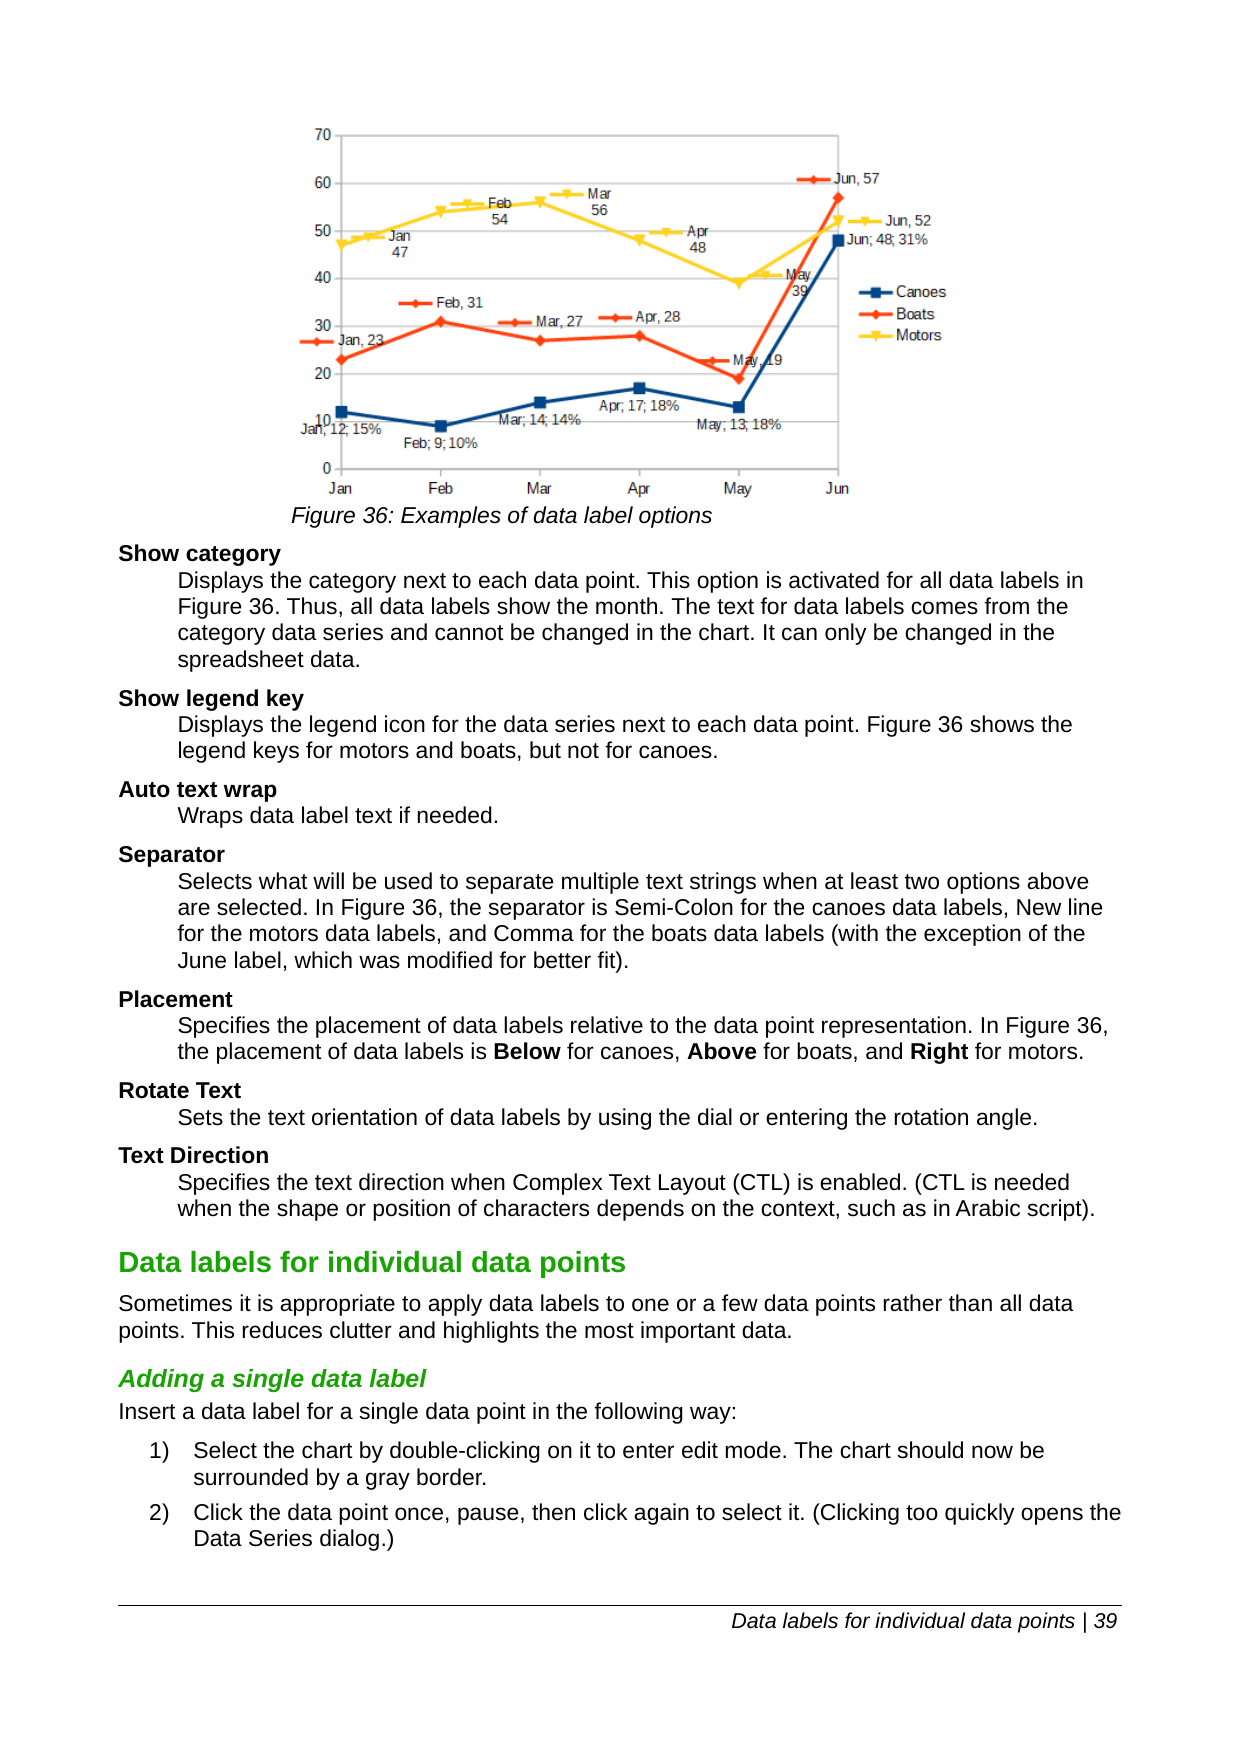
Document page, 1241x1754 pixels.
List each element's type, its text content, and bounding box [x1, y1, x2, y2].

text Specifies the text direction when Complex Text Layout (CTL) is enabled. (CTL is needed when the shape or position of characters depends on the context, such as in Arabic script). [177, 1169, 1122, 1221]
text Sets the text orientation of data labels by using the dial or entering the rotation angle. [177, 1103, 1122, 1130]
text Selects what will be used to separate multiple text strings when at least two options above are selected. In Figure 36, the separator is Semi-Colon for the canoes data labels, New line for the motors data labels, and Comma for the boats data labels (with the exception of the June label, which was modified for better fit). [177, 868, 1122, 973]
text Wraps data label text if needed. [177, 802, 1122, 829]
text Text Direction [118, 1142, 1122, 1169]
list Click the data point once, pause, then click again to select it. (Clicking too quickly opens the Data Series dialog.) [169, 1499, 1122, 1551]
text Sometimes it is appropriate to apply data labels to one or a few data points rather than all data points. This reduces clutter and highlights the most important data. [118, 1290, 1122, 1343]
picture [290, 118, 950, 502]
text Figure 36: Examples of data label options [291, 502, 949, 528]
text Show category [118, 540, 1122, 567]
text Displays the category next to each data point. This option is activated for all data labels in Figure 36. Thus, all data labels show the month. The text for data labels comes from the category data series and cannot be changed in the chart. It can only be changed in the spreadsheet data. [177, 567, 1122, 672]
subtitle Data labels for individual data points [118, 1245, 1122, 1278]
text Displays the legend icon for the data series next to each data point. Figure 36 shows the legend keys for motors and boats, but not for canoes. [177, 711, 1122, 763]
text Rotate Text [118, 1077, 1122, 1103]
subtitle Adding a single data label [118, 1364, 1122, 1392]
list Select the chart by double-clicking on it to enter edit mode. The chart should now be surrounded by a gray border. [169, 1437, 1122, 1490]
text Auto text wrap [118, 776, 1122, 802]
text Specifies the placement of data labels relative to the data point representation. In Figure 36, the placement of data labels is Below for canoes, Above for boats, and Right for motors. [177, 1012, 1122, 1064]
text Placement [118, 986, 1122, 1012]
text Separator [118, 841, 1122, 868]
text Insert a data label for a single data point in the following way: [118, 1398, 1122, 1425]
text Show legend key [118, 684, 1122, 711]
